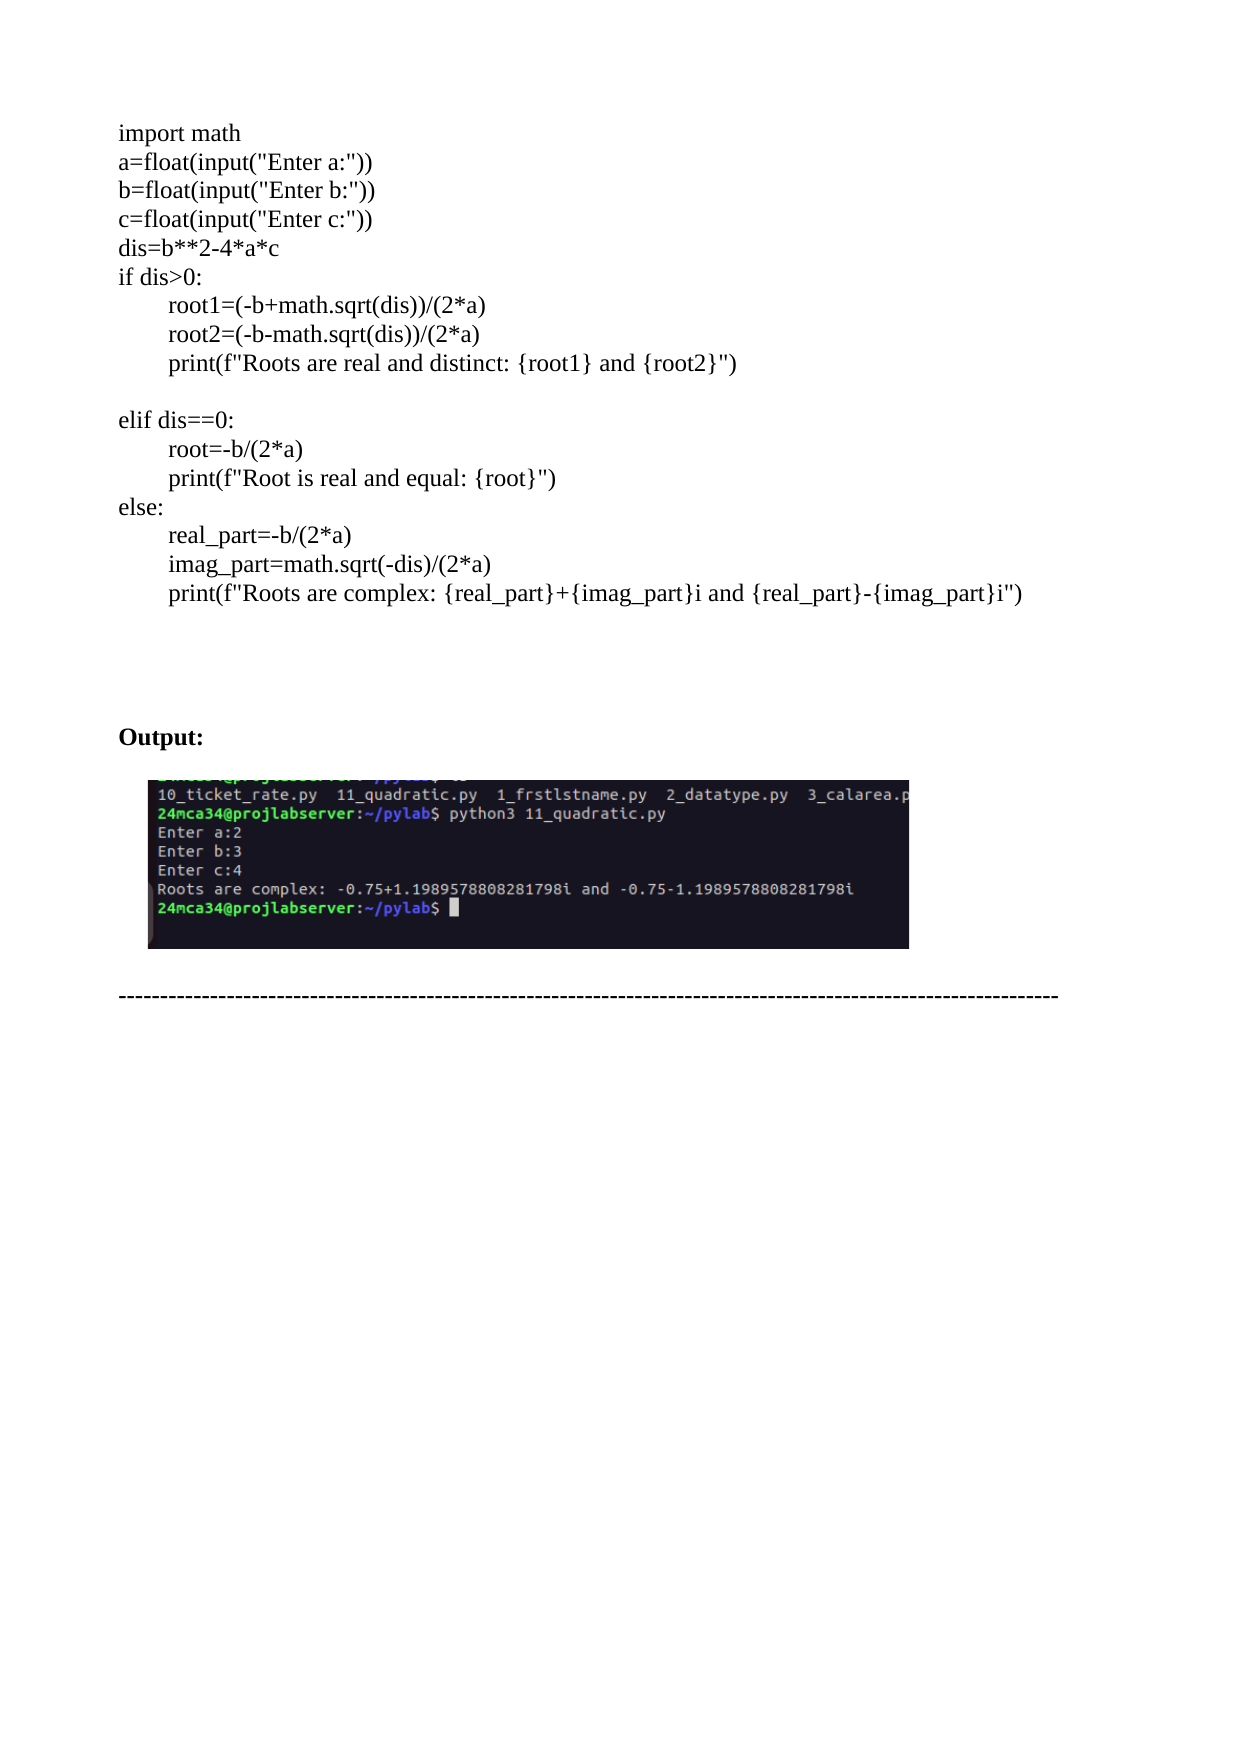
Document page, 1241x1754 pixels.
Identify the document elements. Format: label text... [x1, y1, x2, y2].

text elif dis==0: [118, 406, 1122, 434]
text real_part=-b/(2*a) [118, 521, 1122, 549]
text print(f"Roots are complex: {real_part}+{imag_part}i and {real_part}-{imag_part}i") [118, 578, 1122, 607]
picture [147, 780, 910, 949]
text dis=b**2-4*a*c [118, 233, 1122, 262]
text else: [118, 492, 1122, 521]
text root1=(-b+math.sqrt(dis))/(2*a) [118, 291, 1122, 319]
text root2=(-b-math.sqrt(dis))/(2*a) [118, 319, 1122, 348]
text root=-b/(2*a) [118, 434, 1122, 463]
text print(f"Roots are real and distinct: {root1} and {root2}") [118, 348, 1122, 377]
text import math [118, 118, 1122, 147]
text b=float(input("Enter b:")) [118, 176, 1122, 204]
text imag_part=math.sqrt(-dis)/(2*a) [118, 549, 1122, 578]
text c=float(input("Enter c:")) [118, 204, 1122, 233]
text if dis>0: [118, 262, 1122, 291]
text a=float(input("Enter a:")) [118, 147, 1122, 176]
text ----------------------------------------------------------------------------------------------------------------- [118, 981, 1122, 1009]
text Output: [118, 722, 1122, 751]
text print(f"Root is real and equal: {root}") [118, 463, 1122, 492]
